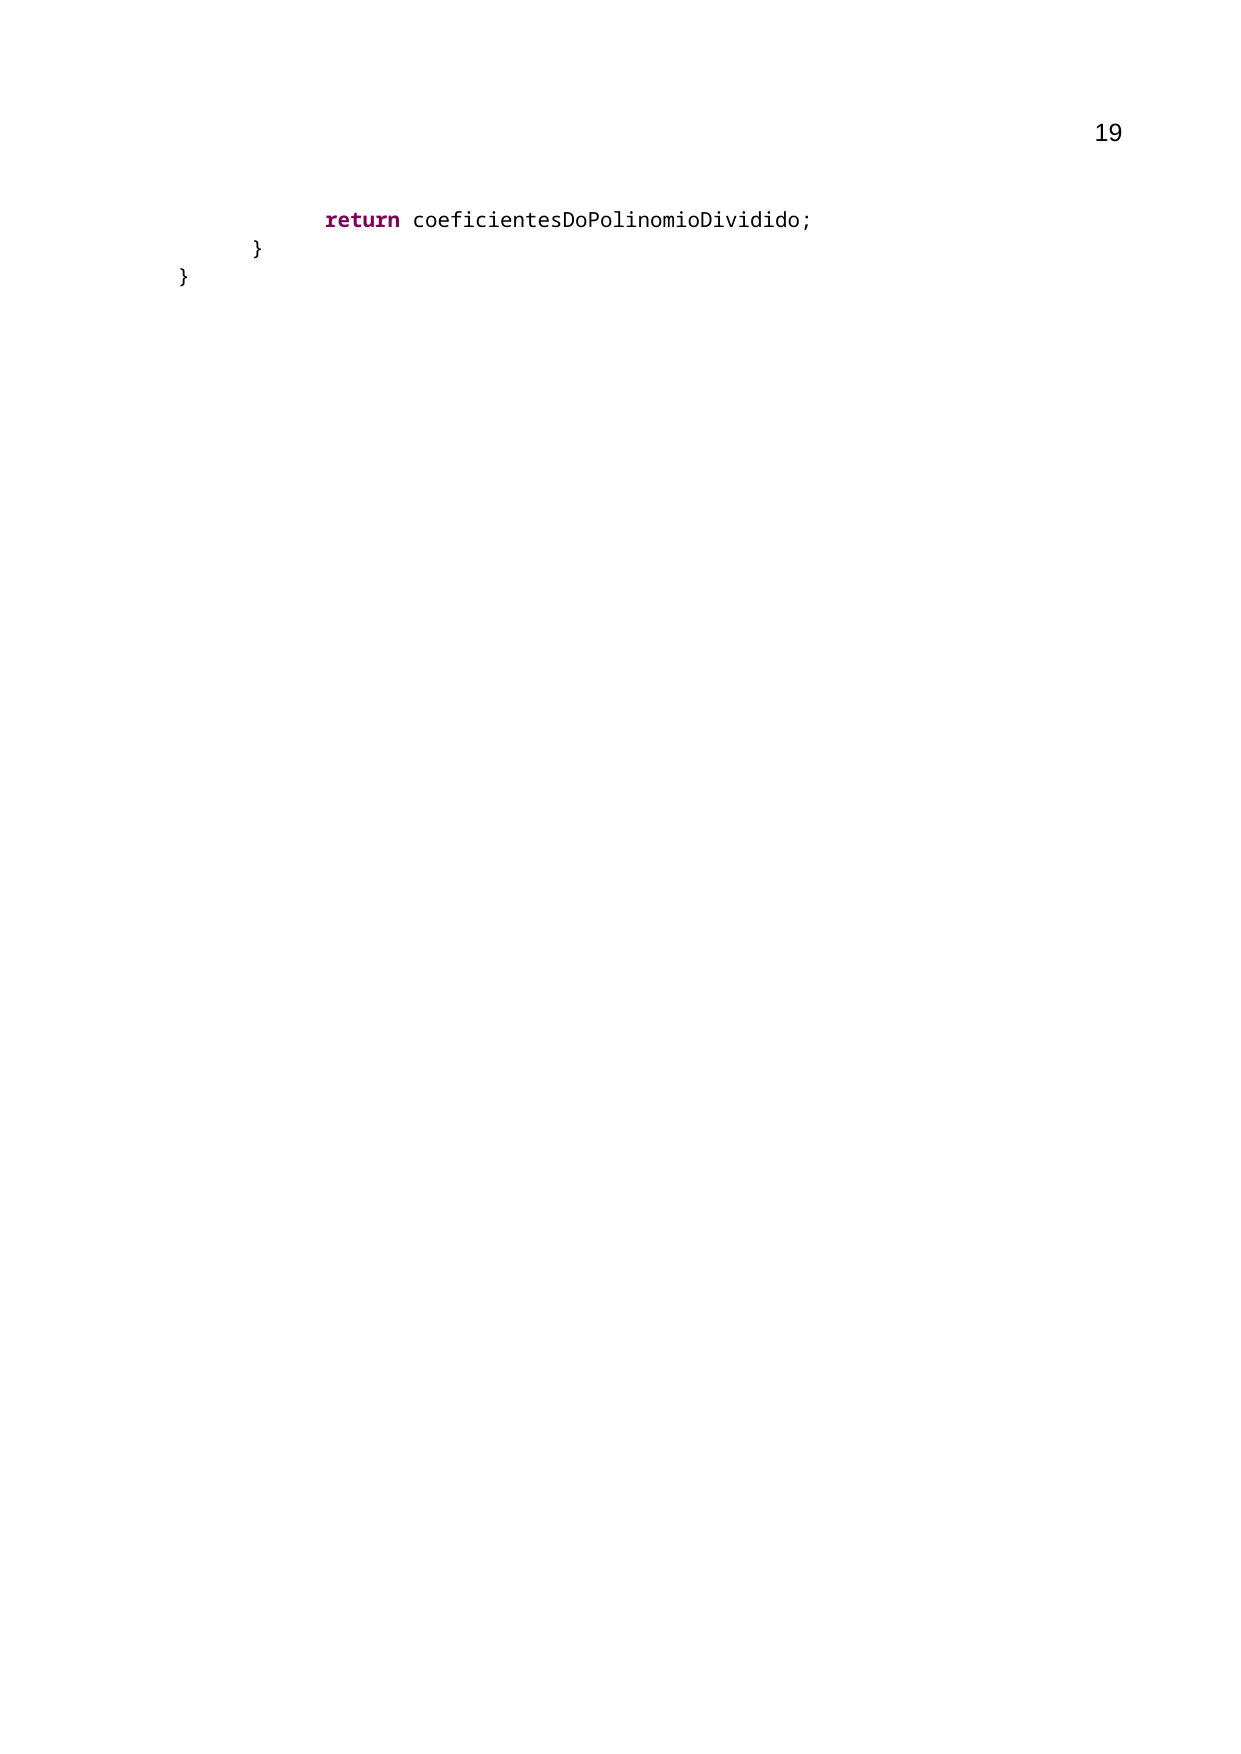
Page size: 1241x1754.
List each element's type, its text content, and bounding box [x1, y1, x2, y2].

text } [177, 262, 1122, 290]
text } [177, 233, 1122, 262]
text return coeficientesDoPolinomioDividido; [177, 205, 1122, 233]
